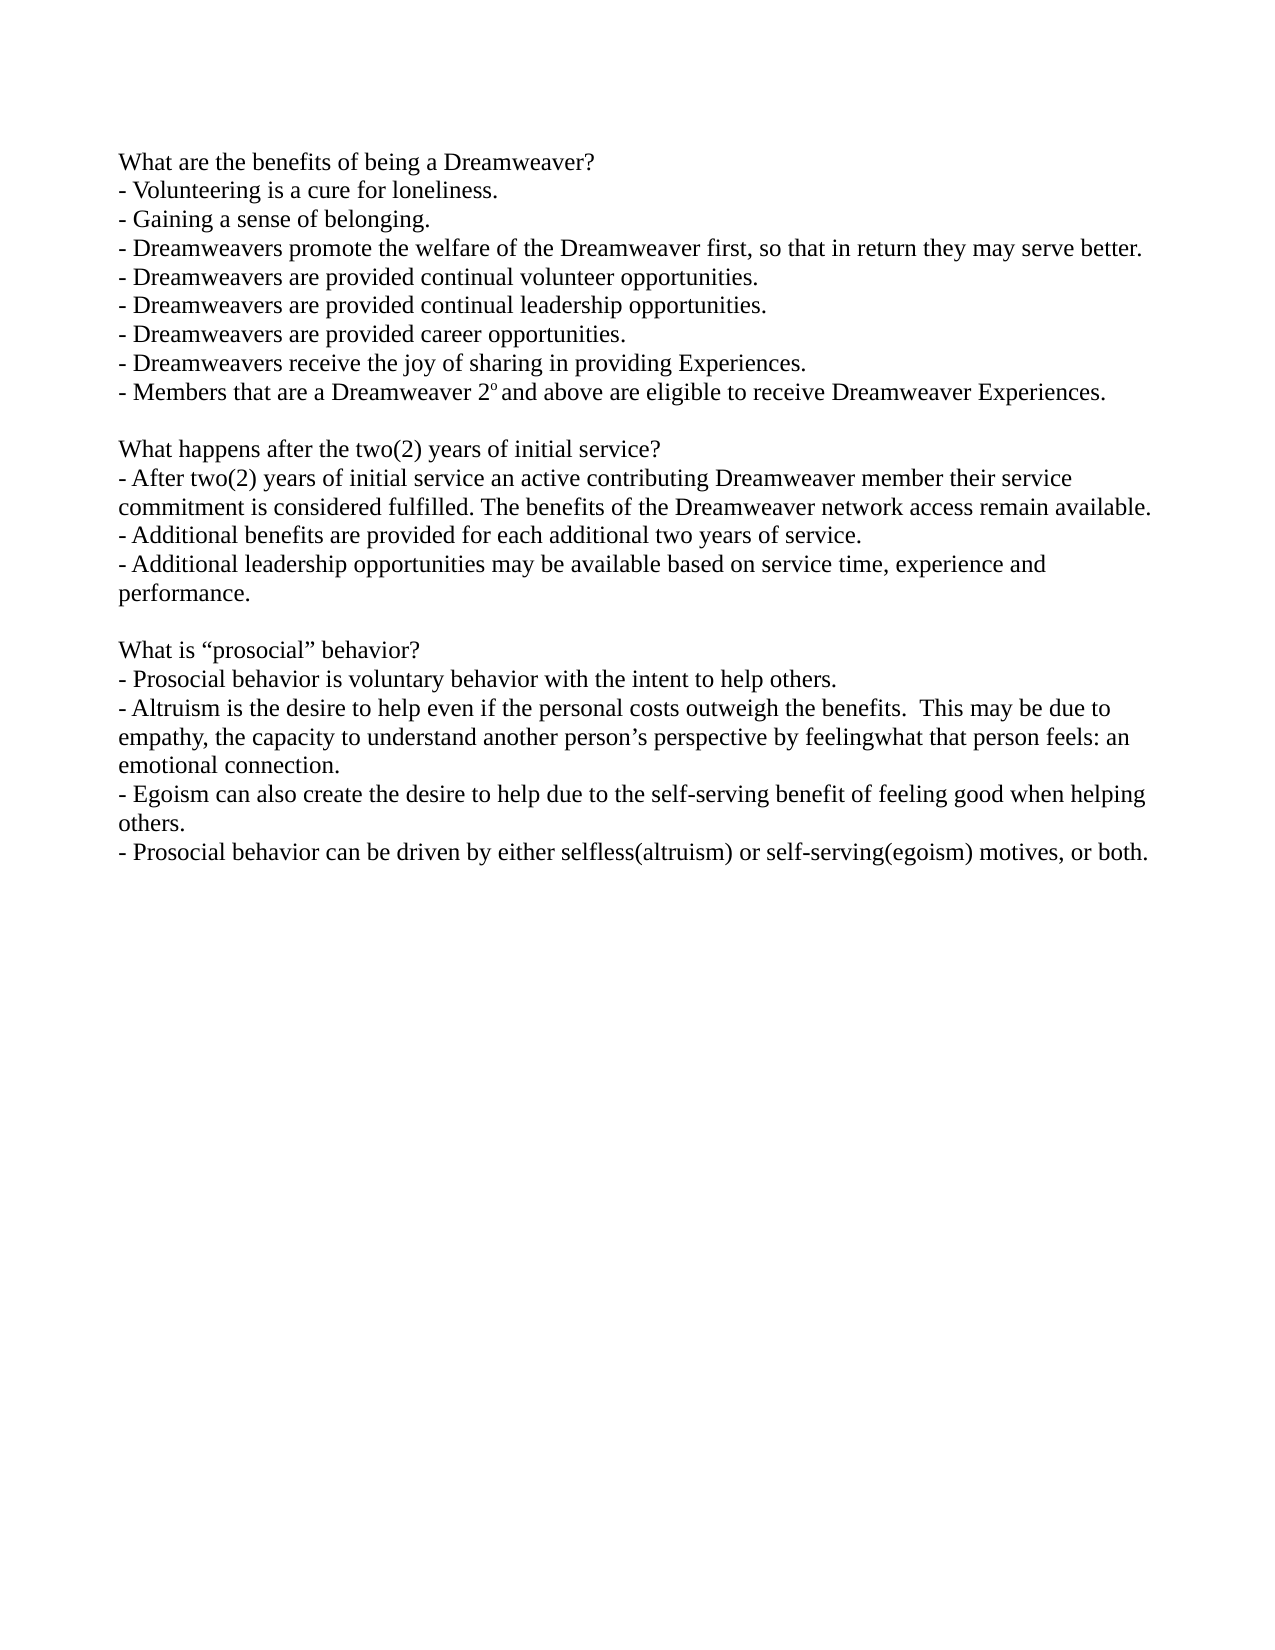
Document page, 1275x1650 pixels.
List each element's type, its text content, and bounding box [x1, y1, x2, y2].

text What happens after the two(2) years of initial service? [118, 434, 1157, 463]
text - After two(2) years of initial service an active contributing Dreamweaver member their service commitment is considered fulfilled. The benefits of the Dreamweaver network access remain available. [118, 463, 1157, 521]
text - Prosocial behavior is voluntary behavior with the intent to help others. [118, 664, 1157, 693]
text - Additional benefits are provided for each additional two years of service. [118, 521, 1157, 549]
text - Gaining a sense of belonging. [118, 204, 1157, 233]
text - Altruism is the desire to help even if the personal costs outweigh the benefits. This may be due to empathy, the capacity to understand another person’s perspective by feelingwhat that person feels: an emotional connection. [118, 693, 1157, 779]
text - Dreamweavers are provided continual volunteer opportunities. [118, 262, 1157, 291]
text - Volunteering is a cure for loneliness. [118, 176, 1157, 204]
text - Dreamweavers are provided career opportunities. [118, 319, 1157, 348]
text - Dreamweavers receive the joy of sharing in providing Experiences. [118, 348, 1157, 377]
text What is “prosocial” behavior? [118, 636, 1157, 664]
text - Egoism can also create the desire to help due to the self-serving benefit of feeling good when helping others. [118, 779, 1157, 837]
text - Members that are a Dreamweaver 2o and above are eligible to receive Dreamweaver Experiences. [118, 377, 1157, 406]
text - Dreamweavers are provided continual leadership opportunities. [118, 291, 1157, 319]
text - Dreamweavers promote the welfare of the Dreamweaver first, so that in return they may serve better. [118, 233, 1157, 262]
text - Additional leadership opportunities may be available based on service time, experience and performance. [118, 549, 1157, 607]
text - Prosocial behavior can be driven by either selfless(altruism) or self-serving(egoism) motives, or both. [118, 837, 1157, 866]
text What are the benefits of being a Dreamweaver? [118, 147, 1157, 176]
